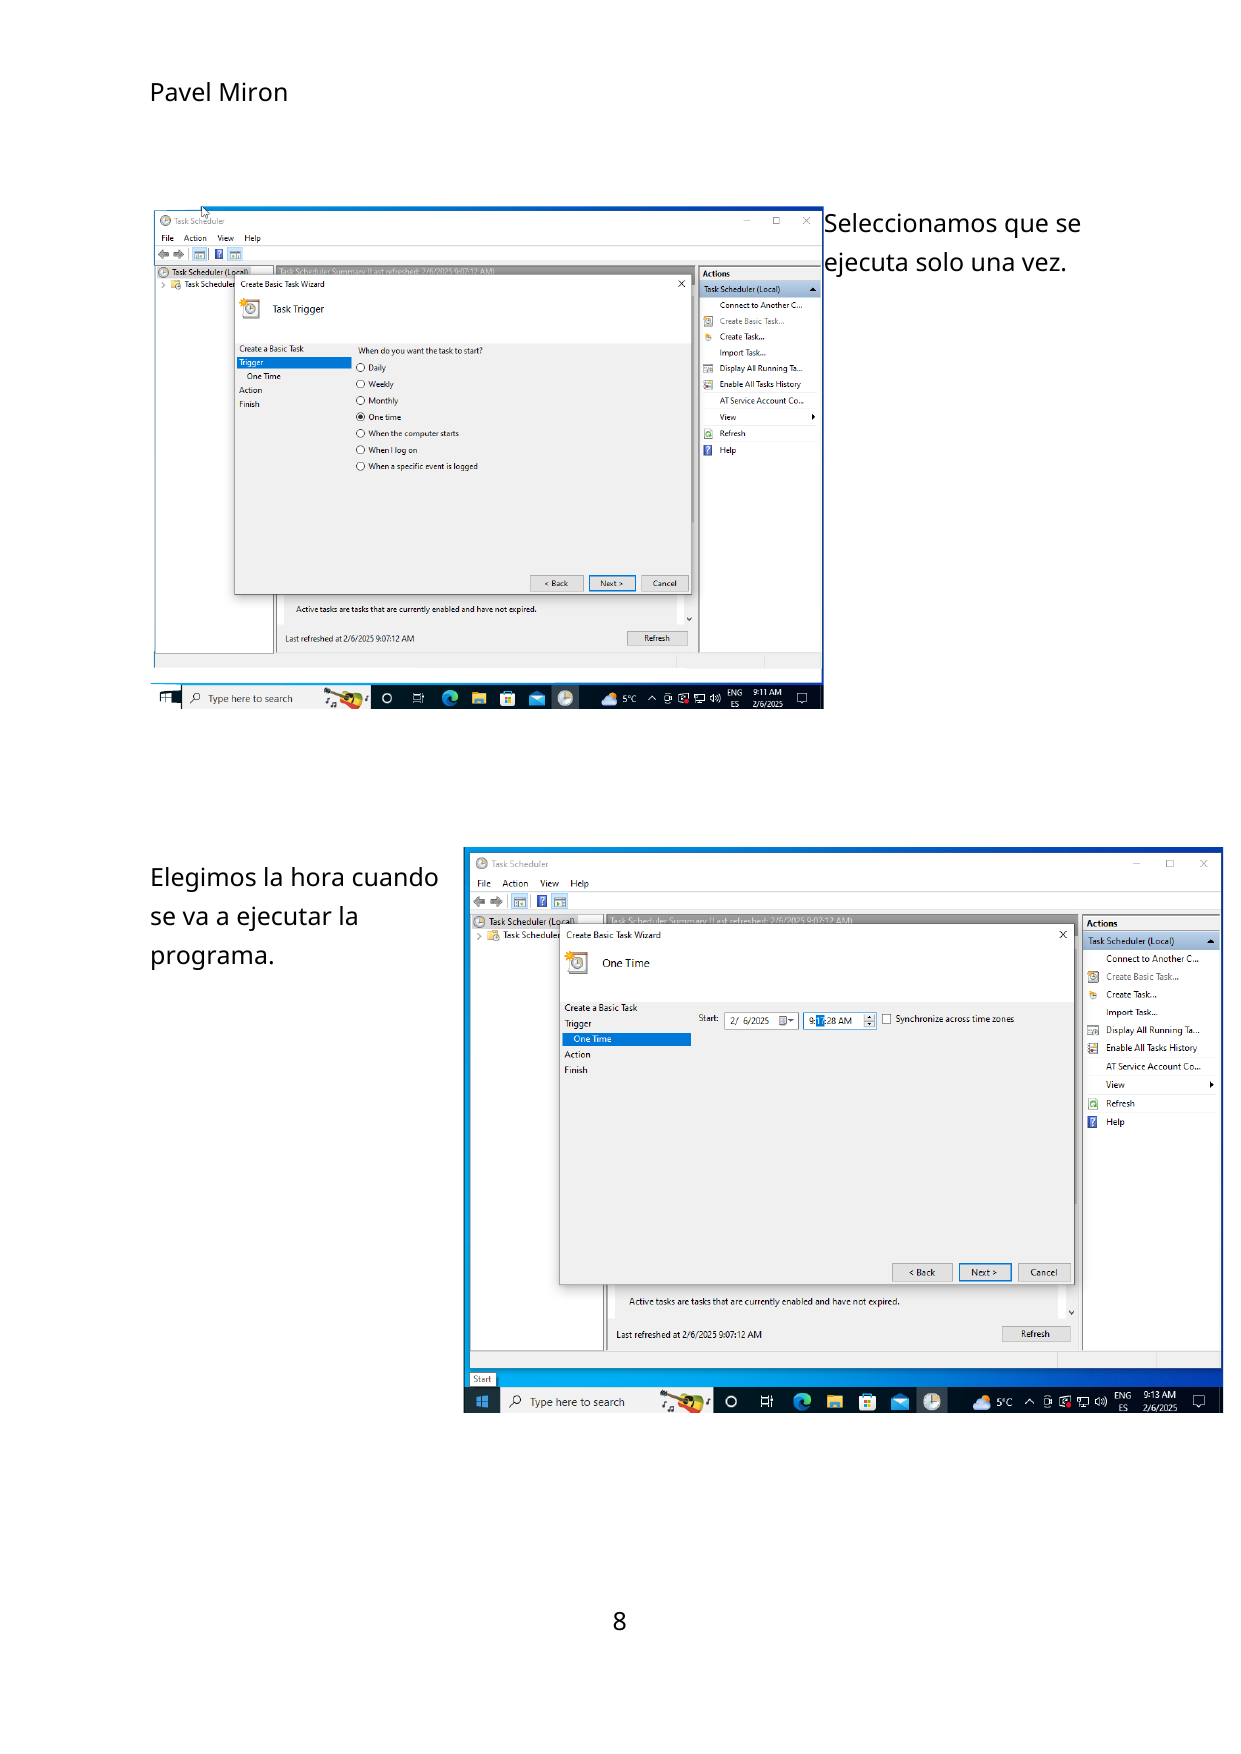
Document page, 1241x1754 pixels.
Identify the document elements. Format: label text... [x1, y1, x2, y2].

text Seleccionamos que se ejecuta solo una vez. [824, 206, 1090, 279]
text [150, 206, 200, 279]
text Elegimos la hora cuando se va a ejecutar la programa. [150, 859, 463, 972]
